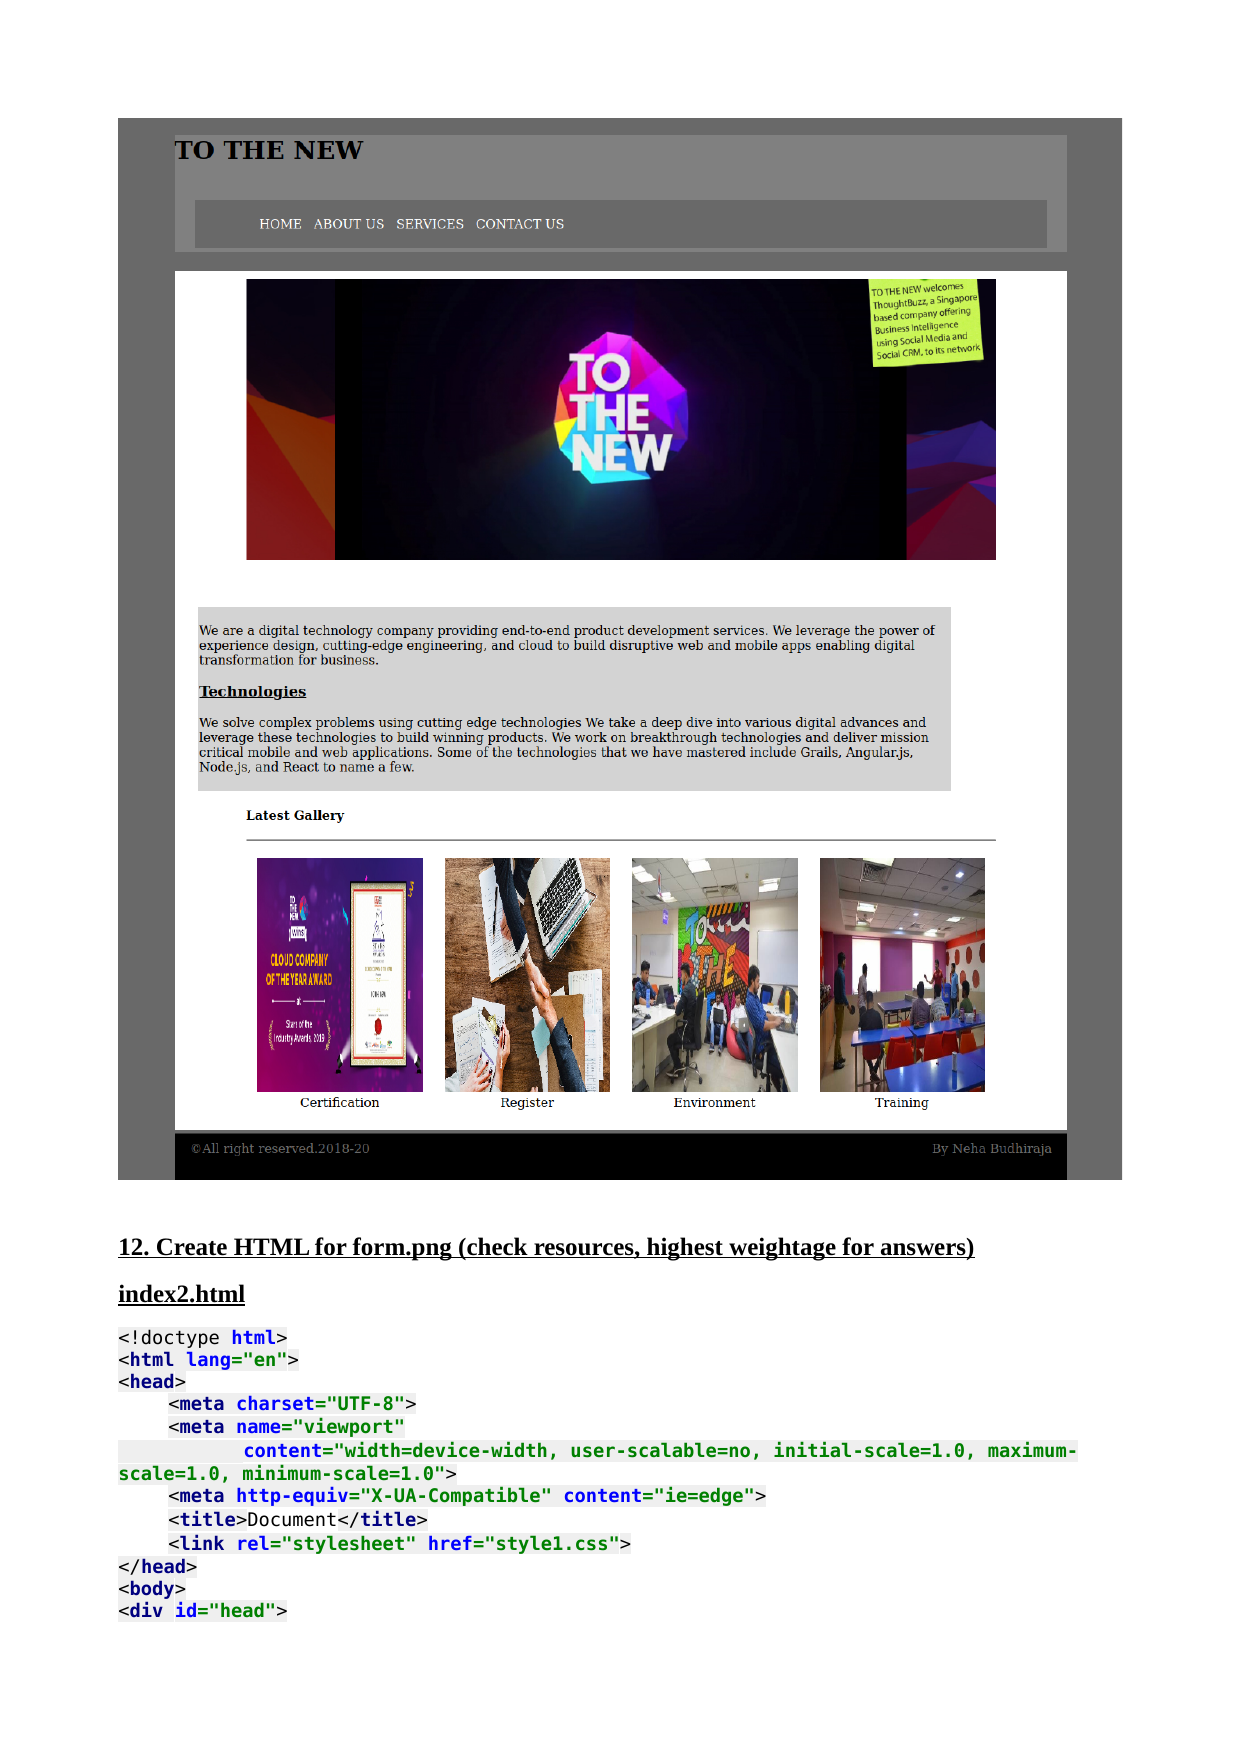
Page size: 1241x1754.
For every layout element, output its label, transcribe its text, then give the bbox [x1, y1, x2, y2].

text <meta name="viewport" [118, 1416, 1122, 1440]
text <body> [118, 1578, 1122, 1600]
text <div id="head"> [118, 1600, 1122, 1622]
text </head> [118, 1556, 1122, 1578]
text index2.html [118, 1279, 1122, 1308]
text content="width=device-width, user-scalable=no, initial-scale=1.0, maximum-scale=1.0, minimum-scale=1.0"> [118, 1440, 1122, 1485]
text <meta http-equiv="X-UA-Compatible" content="ie=edge"> [118, 1485, 1122, 1509]
text <head> [118, 1371, 1122, 1392]
text <title>Document</title> [118, 1509, 1122, 1533]
text <meta charset="UTF-8"> [118, 1392, 1122, 1416]
picture [118, 118, 1123, 1180]
text <link rel="stylesheet" href="style1.css"> [118, 1533, 1122, 1556]
text 12. Create HTML for form.png (check resources, highest weightage for answers) [118, 1232, 1122, 1260]
text <!doctype html> [118, 1327, 1122, 1349]
text <html lang="en"> [118, 1349, 1122, 1371]
